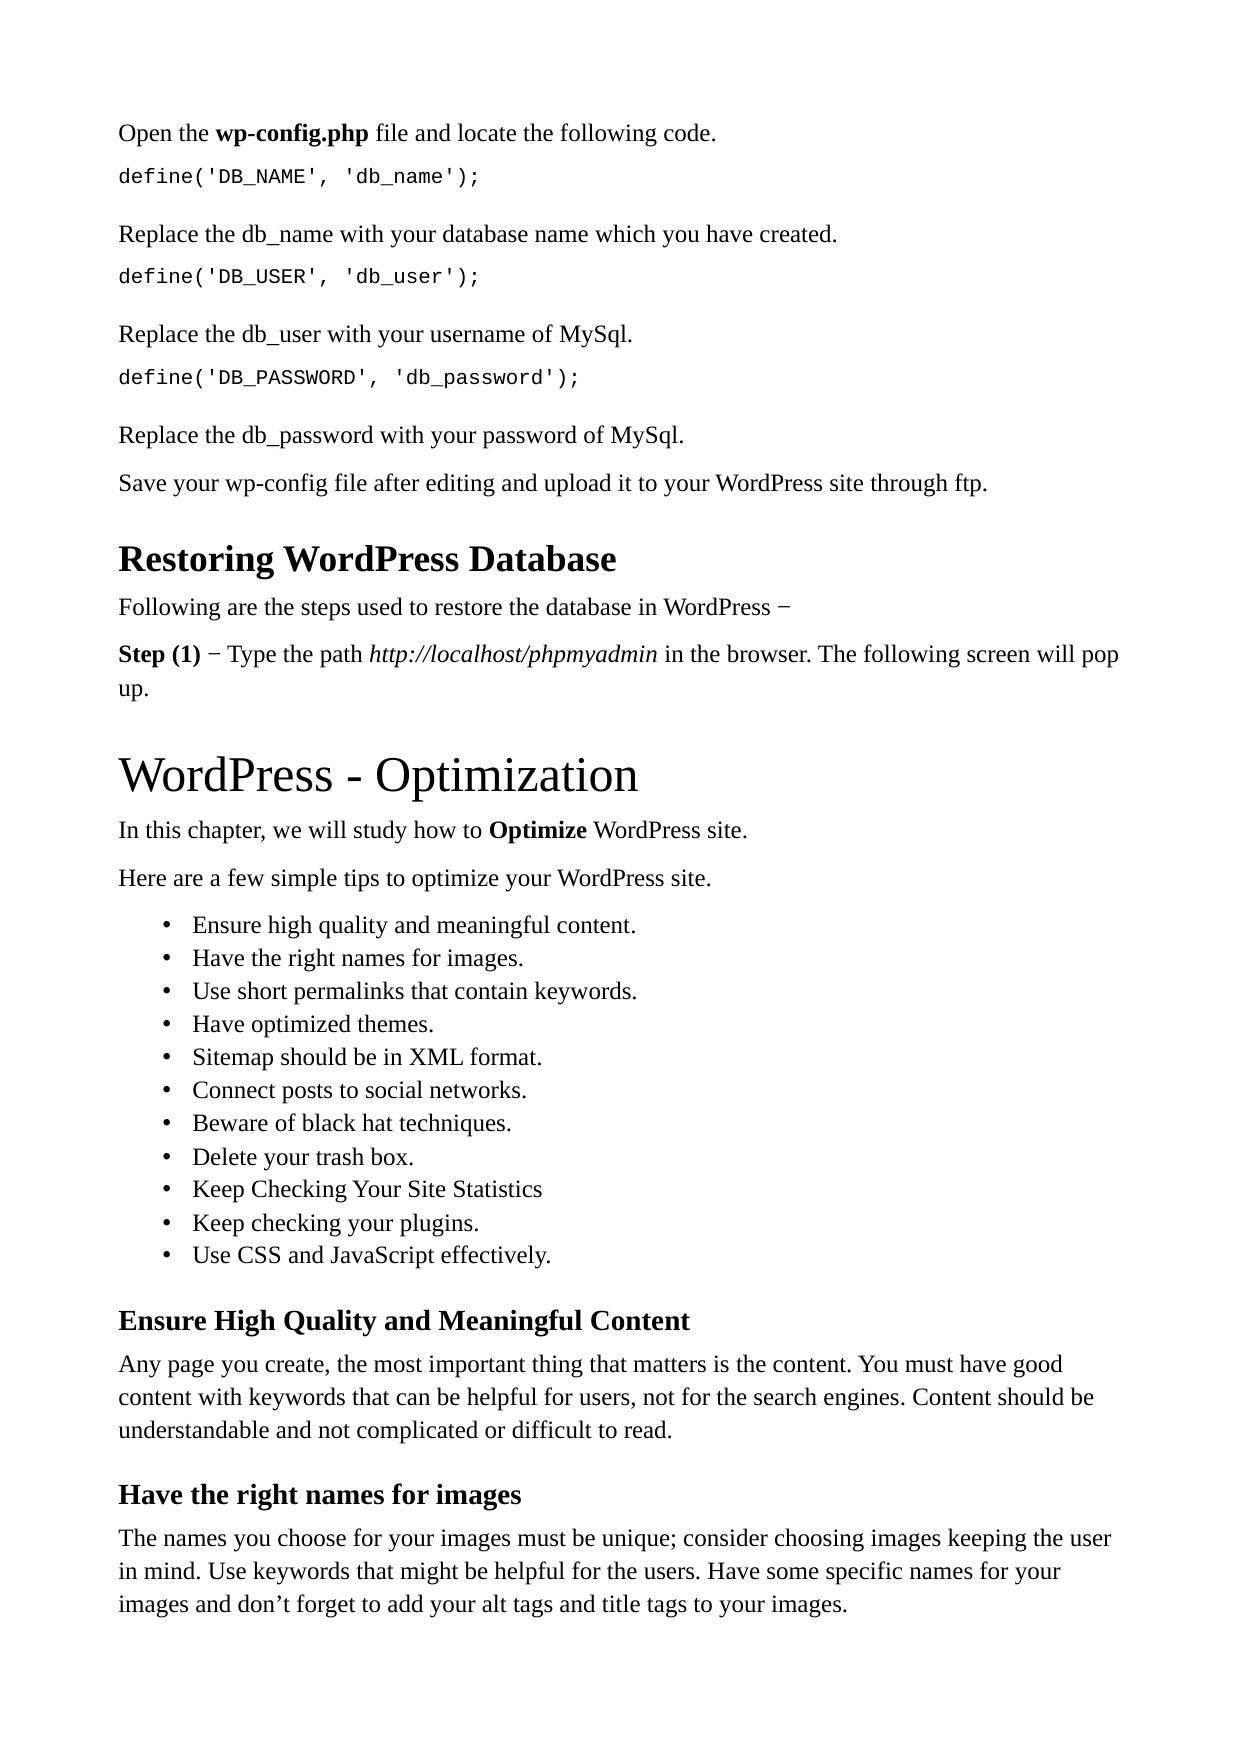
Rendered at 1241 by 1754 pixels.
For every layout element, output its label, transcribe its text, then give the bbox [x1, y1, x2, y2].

text Replace the db_name with your database name which you have created. [118, 219, 1122, 248]
text Replace the db_password with your password of MySql. [118, 420, 1122, 449]
text Following are the steps used to restore the database in WordPress − [118, 592, 1122, 621]
subtitle Ensure High Quality and Meaningful Content [118, 1303, 1122, 1336]
list Use CSS and JavaScript effectively. [162, 1241, 1122, 1269]
text define('DB_PASSWORD', 'db_password'); [118, 367, 1122, 391]
list Keep checking your plugins. [162, 1208, 1122, 1236]
text define('DB_USER', 'db_user'); [118, 266, 1122, 290]
text Replace the db_user with your username of MySql. [118, 319, 1122, 348]
text Open the wp-config.php file and locate the following code. [118, 118, 1122, 147]
list Have the right names for images. [162, 943, 1122, 972]
subtitle Restoring WordPress Database [118, 536, 1122, 579]
list Use short permalinks that contain keywords. [162, 976, 1122, 1005]
list Have optimized themes. [162, 1009, 1122, 1038]
text In this chapter, we will study how to Optimize WordPress site. [118, 815, 1122, 844]
text define('DB_NAME', 'db_name'); [118, 166, 1122, 189]
list Beware of black hat techniques. [162, 1108, 1122, 1137]
text The names you choose for your images must be unique; consider choosing images keeping the user in mind. Use keywords that might be helpful for the users. Have some specific names for your images and don’t forget to add your alt tags and title tags to your images. [118, 1523, 1122, 1618]
subtitle WordPress - Optimization [118, 745, 1122, 803]
list Delete your trash box. [162, 1142, 1122, 1170]
text Save your wp-config file after editing and upload it to your WordPress site through ftp. [118, 468, 1122, 497]
list Sitemap should be in XML format. [162, 1042, 1122, 1071]
list Connect posts to social networks. [162, 1076, 1122, 1104]
text Step (1) − Type the path http://localhost/phpmyadmin in the browser. The following screen will pop up. [118, 639, 1122, 701]
list Keep Checking Your Site Statistics [162, 1174, 1122, 1203]
text Here are a few simple tips to optimize your WordPress site. [118, 863, 1122, 892]
list Ensure high quality and meaningful content. [162, 910, 1122, 939]
subtitle Have the right names for images [118, 1477, 1122, 1511]
text Any page you create, the most important thing that matters is the content. You must have good content with keywords that can be helpful for users, not for the search engines. Content should be understandable and not complicated or difficult to read. [118, 1349, 1122, 1444]
